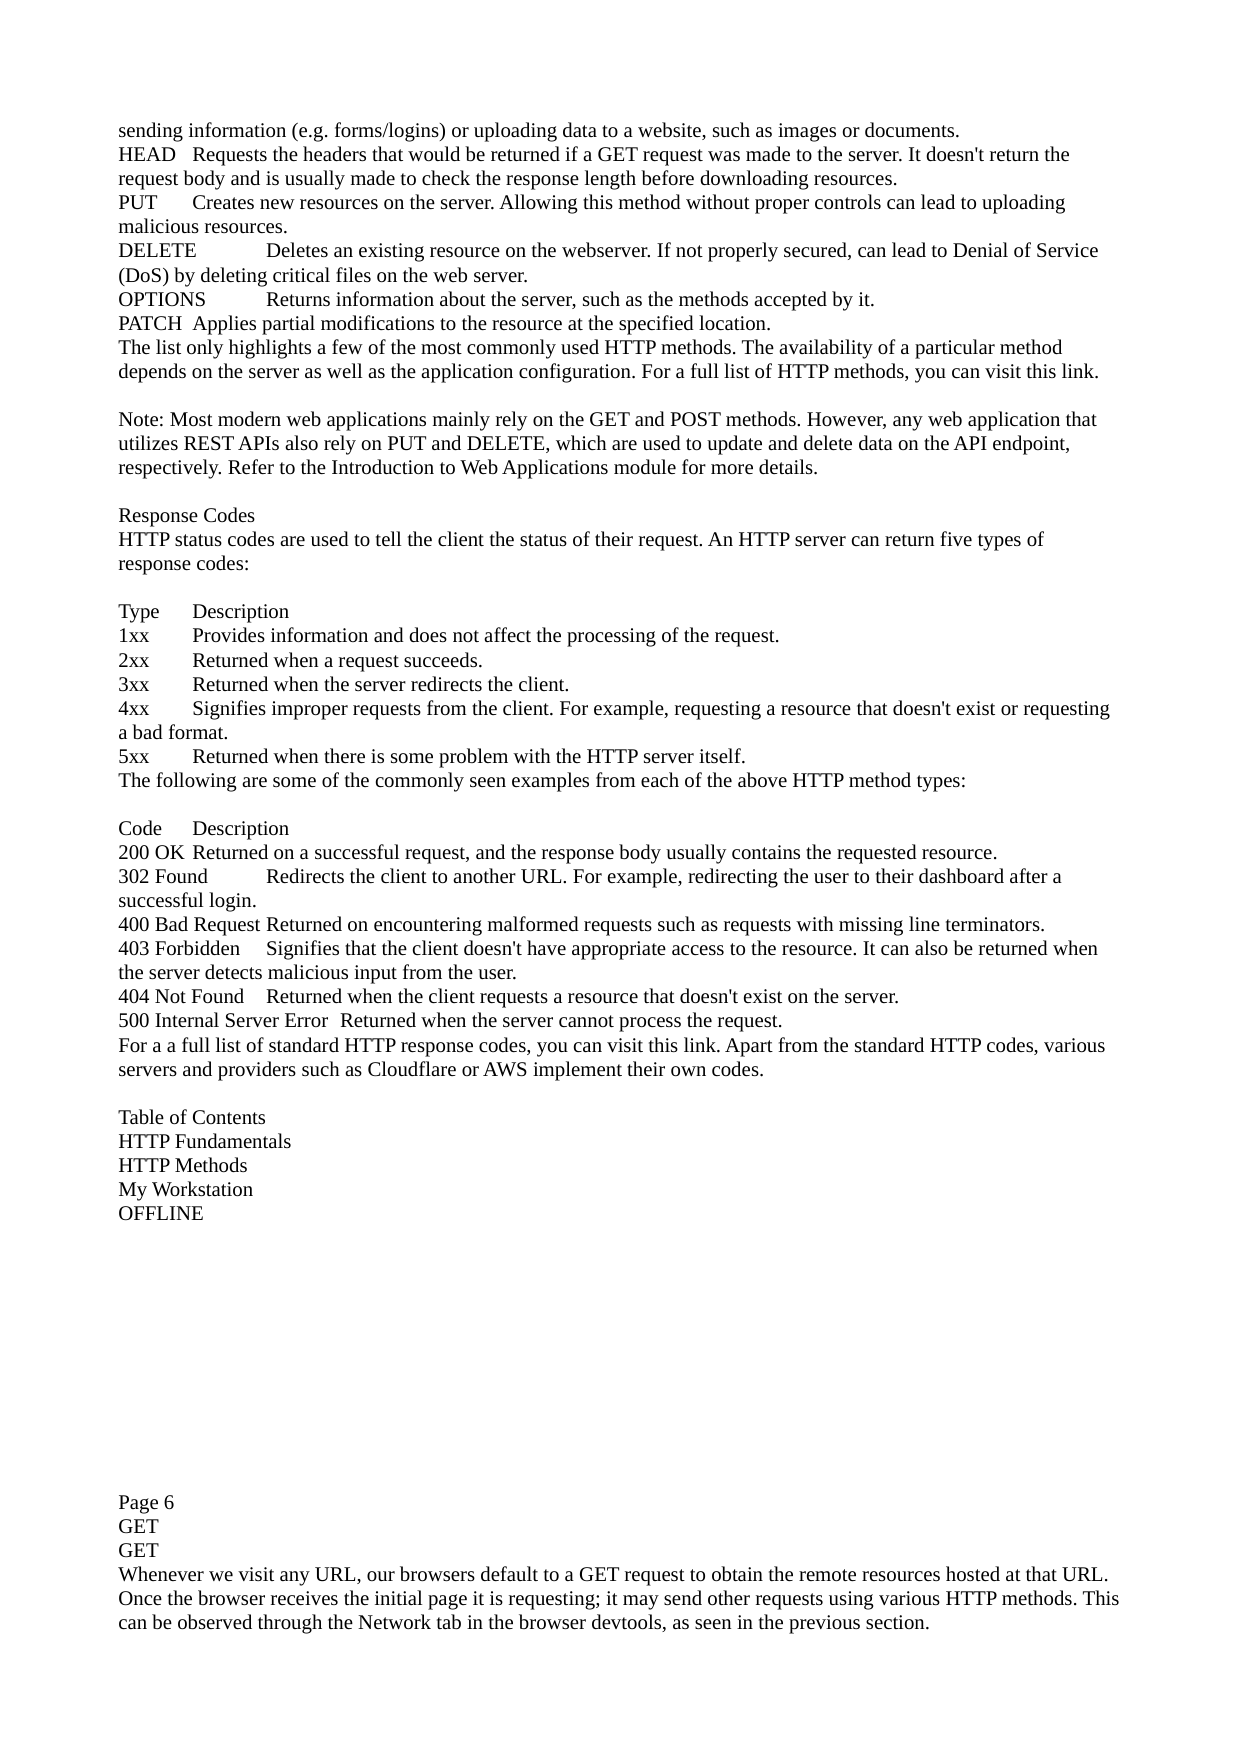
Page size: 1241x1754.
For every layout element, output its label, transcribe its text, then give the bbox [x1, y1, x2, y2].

text The list only highlights a few of the most commonly used HTTP methods. The availability of a particular method depends on the server as well as the application configuration. For a full list of HTTP methods, you can visit this link. [118, 335, 1122, 383]
text 302 Found Redirects the client to another URL. For example, redirecting the user to their dashboard after a successful login. [118, 864, 1122, 912]
text Note: Most modern web applications mainly rely on the GET and POST methods. However, any web application that utilizes REST APIs also rely on PUT and DELETE, which are used to update and delete data on the API endpoint, respectively. Refer to the Introduction to Web Applications module for more details. [118, 407, 1122, 479]
text 4xx Signifies improper requests from the client. For example, requesting a resource that doesn't exist or requesting a bad format. [118, 696, 1122, 744]
text PUT Creates new resources on the server. Allowing this method without proper controls can lead to uploading malicious resources. [118, 190, 1122, 238]
text Response Codes [118, 503, 1122, 527]
text 1xx Provides information and does not affect the processing of the request. [118, 623, 1122, 647]
text HTTP Methods [118, 1153, 1122, 1177]
text 5xx Returned when there is some problem with the HTTP server itself. [118, 744, 1122, 768]
text Type Description [118, 599, 1122, 623]
text 403 Forbidden Signifies that the client doesn't have appropriate access to the resource. It can also be returned when the server detects malicious input from the user. [118, 936, 1122, 984]
text OFFLINE [118, 1201, 1122, 1225]
text For a a full list of standard HTTP response codes, you can visit this link. Apart from the standard HTTP codes, various servers and providers such as Cloudflare or AWS implement their own codes. [118, 1032, 1122, 1081]
text 404 Not Found Returned when the client requests a resource that doesn't exist on the server. [118, 984, 1122, 1008]
text GET [118, 1514, 1122, 1538]
text HTTP status codes are used to tell the client the status of their request. An HTTP server can return five types of response codes: [118, 527, 1122, 575]
text The following are some of the commonly seen examples from each of the above HTTP method types: [118, 768, 1122, 792]
text HEAD Requests the headers that would be returned if a GET request was made to the server. It doesn't return the request body and is usually made to check the response length before downloading resources. [118, 142, 1122, 190]
text 200 OK Returned on a successful request, and the response body usually contains the requested resource. [118, 840, 1122, 864]
text PATCH Applies partial modifications to the resource at the specified location. [118, 311, 1122, 335]
text Table of Contents [118, 1105, 1122, 1129]
text Page 6 [118, 1490, 1122, 1514]
text Code Description [118, 816, 1122, 840]
text DELETE Deletes an existing resource on the webserver. If not properly secured, can lead to Denial of Service (DoS) by deleting critical files on the web server. [118, 238, 1122, 287]
text GET [118, 1538, 1122, 1562]
text 3xx Returned when the server redirects the client. [118, 672, 1122, 696]
text 400 Bad Request Returned on encountering malformed requests such as requests with missing line terminators. [118, 912, 1122, 936]
text Whenever we visit any URL, our browsers default to a GET request to obtain the remote resources hosted at that URL. Once the browser receives the initial page it is requesting; it may send other requests using various HTTP methods. This can be observed through the Network tab in the browser devtools, as seen in the previous section. [118, 1562, 1122, 1634]
text sending information (e.g. forms/logins) or uploading data to a website, such as images or documents. [118, 118, 1122, 142]
text My Workstation [118, 1177, 1122, 1201]
text 500 Internal Server Error Returned when the server cannot process the request. [118, 1008, 1122, 1032]
text 2xx Returned when a request succeeds. [118, 647, 1122, 672]
text HTTP Fundamentals [118, 1129, 1122, 1153]
text OPTIONS Returns information about the server, such as the methods accepted by it. [118, 287, 1122, 311]
